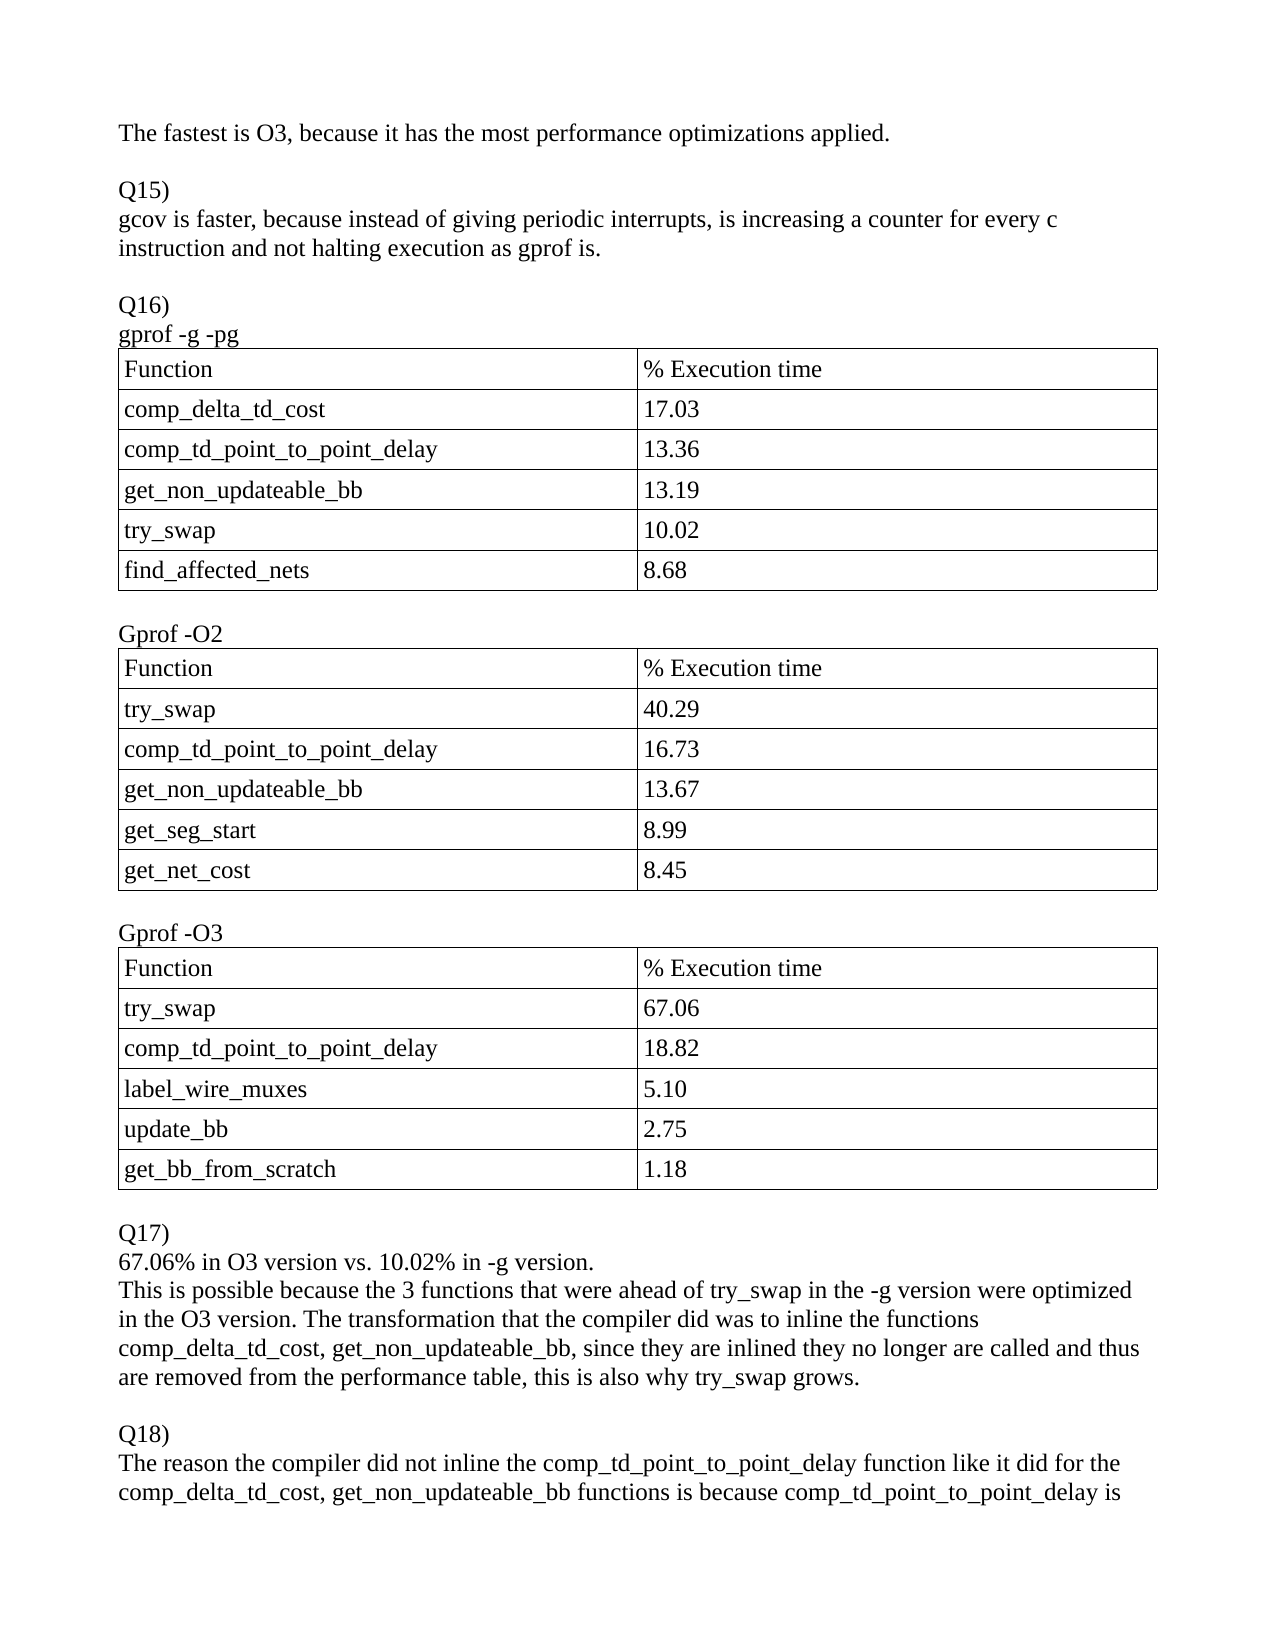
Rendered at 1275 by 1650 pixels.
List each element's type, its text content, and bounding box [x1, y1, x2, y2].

text Q15) [118, 176, 1157, 204]
table_cell get_bb_from_scratch [119, 1150, 637, 1189]
table_cell get_non_updateable_bb [119, 770, 637, 809]
table_cell 16.73 [638, 729, 1157, 768]
table_cell 8.68 [638, 551, 1157, 590]
text 67.06% in O3 version vs. 10.02% in -g version. [118, 1247, 1157, 1275]
text Q18) [118, 1419, 1157, 1448]
text Q17) [118, 1218, 1157, 1247]
table_cell 18.82 [638, 1029, 1157, 1068]
text Gprof -O3 [118, 918, 1157, 947]
table_cell comp_delta_td_cost [119, 390, 637, 429]
table_cell get_seg_start [119, 810, 637, 849]
table_header Function [119, 349, 637, 388]
table_cell 8.45 [638, 850, 1157, 889]
table_cell label_wire_muxes [119, 1069, 637, 1108]
table_cell 40.29 [638, 689, 1157, 728]
table_header % Execution time [638, 349, 1157, 388]
table_cell 13.36 [638, 430, 1157, 469]
table_cell find_affected_nets [119, 551, 637, 590]
table_cell 1.18 [638, 1150, 1157, 1189]
table_cell 17.03 [638, 390, 1157, 429]
table_cell 67.06 [638, 989, 1157, 1028]
table_cell get_net_cost [119, 850, 637, 889]
table_cell 2.75 [638, 1109, 1157, 1149]
text This is possible because the 3 functions that were ahead of try_swap in the -g version were optimized in the O3 version. The transformation that the compiler did was to inline the functions comp_delta_td_cost, get_non_updateable_bb, since they are inlined they no longer are called and thus are removed from the performance table, this is also why try_swap grows. [118, 1275, 1157, 1390]
table_header Function [119, 649, 637, 688]
text Q16) [118, 291, 1157, 319]
text The fastest is O3, because it has the most performance optimizations applied. [118, 118, 1157, 147]
table_cell try_swap [119, 989, 637, 1028]
table_cell comp_td_point_to_point_delay [119, 1029, 637, 1068]
table_cell 5.10 [638, 1069, 1157, 1108]
table_cell 13.19 [638, 470, 1157, 509]
table_cell comp_td_point_to_point_delay [119, 729, 637, 768]
table_header Function [119, 948, 637, 987]
table_header % Execution time [638, 948, 1157, 987]
text gcov is faster, because instead of giving periodic interrupts, is increasing a counter for every c instruction and not halting execution as gprof is. [118, 204, 1157, 262]
table_cell try_swap [119, 689, 637, 728]
table_cell comp_td_point_to_point_delay [119, 430, 637, 469]
table_cell get_non_updateable_bb [119, 470, 637, 509]
table_cell 10.02 [638, 510, 1157, 550]
table_header % Execution time [638, 649, 1157, 688]
text gprof -g -pg [118, 319, 1157, 348]
text The reason the compiler did not inline the comp_td_point_to_point_delay function like it did for the comp_delta_td_cost, get_non_updateable_bb functions is because comp_td_point_to_point_delay is [118, 1448, 1157, 1505]
table_cell update_bb [119, 1109, 637, 1149]
table_cell 13.67 [638, 770, 1157, 809]
table_cell try_swap [119, 510, 637, 550]
text Gprof -O2 [118, 619, 1157, 648]
table_cell 8.99 [638, 810, 1157, 849]
